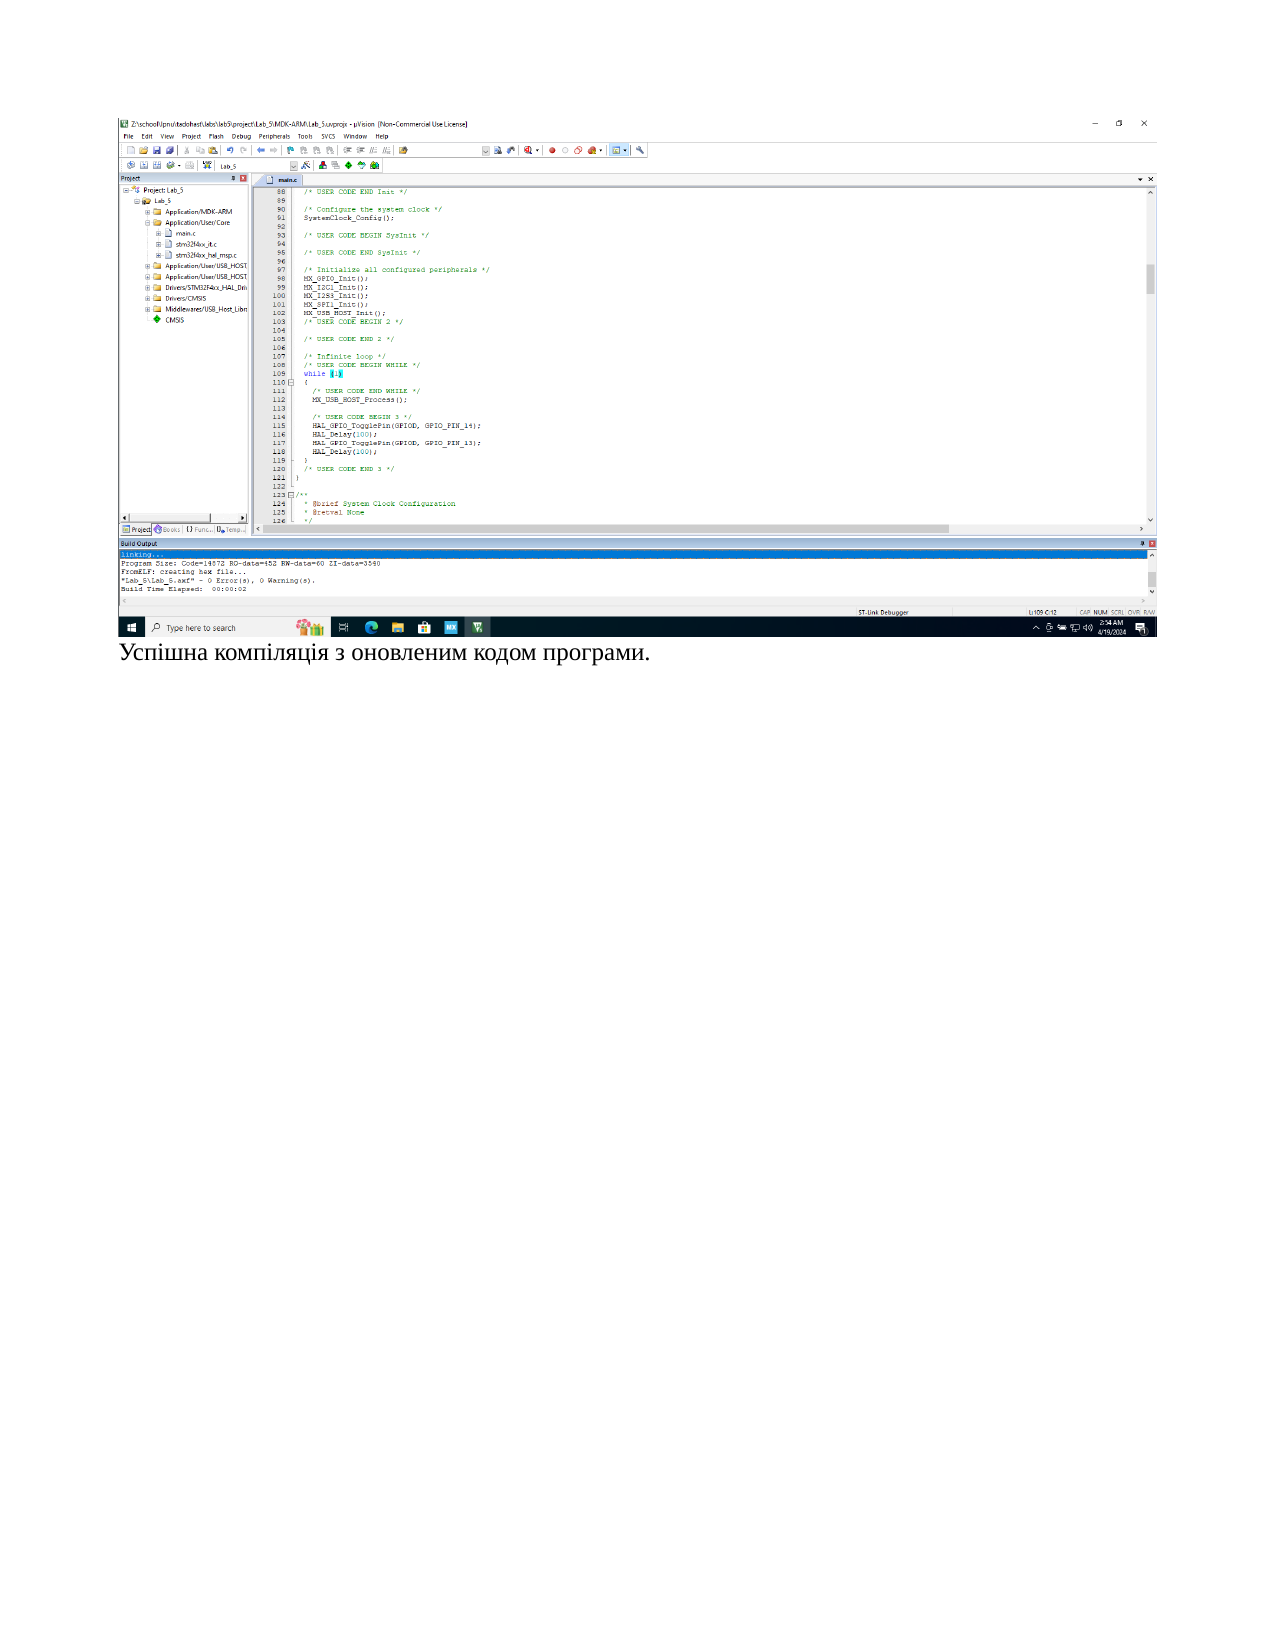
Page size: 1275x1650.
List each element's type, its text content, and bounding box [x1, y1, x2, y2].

picture [118, 118, 1157, 637]
text Успішна компіляція з оновленим кодом програми. [118, 637, 1157, 666]
